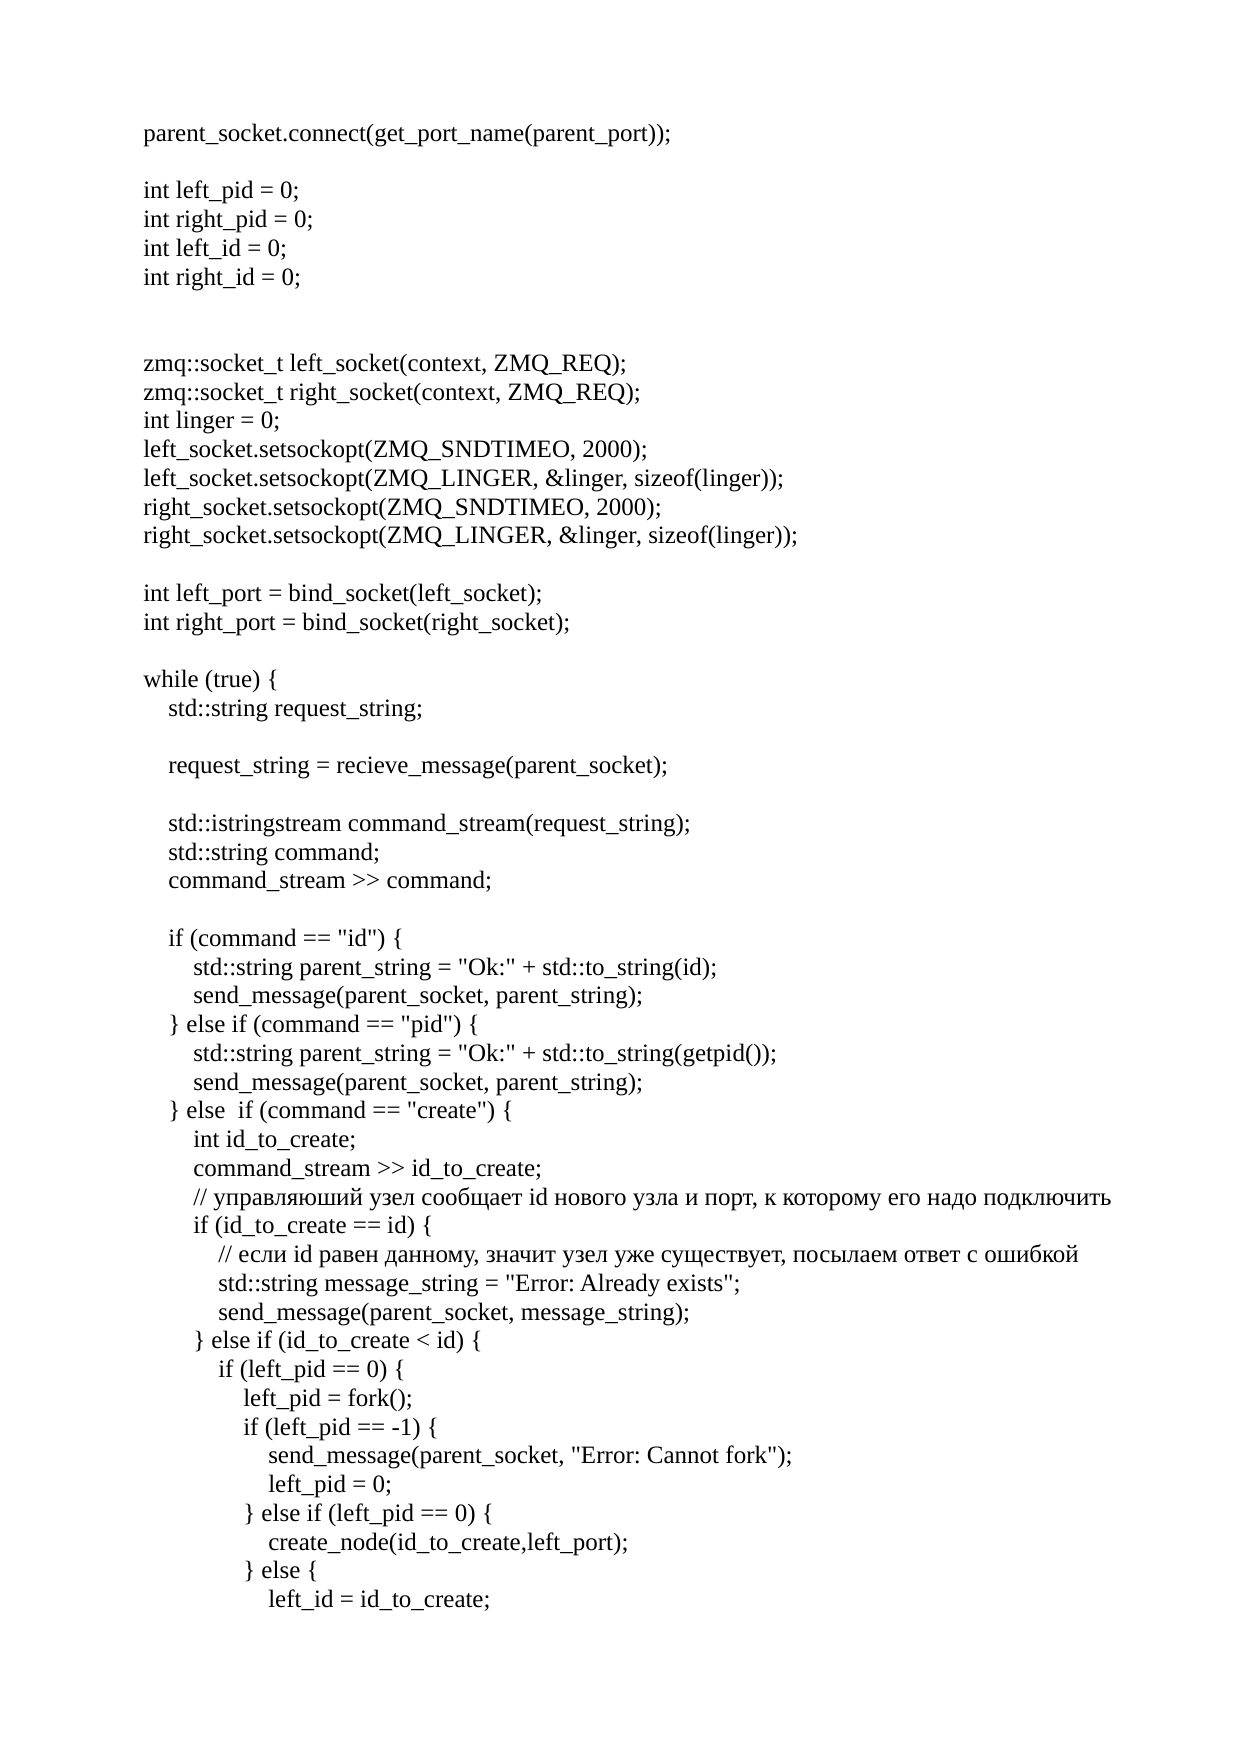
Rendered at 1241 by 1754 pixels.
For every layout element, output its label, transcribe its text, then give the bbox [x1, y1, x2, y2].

text int right_id = 0; [118, 262, 1122, 291]
text int left_port = bind_socket(left_socket); [118, 578, 1122, 607]
text std::string parent_string = "Ok:" + std::to_string(id); [118, 952, 1122, 981]
text int linger = 0; [118, 406, 1122, 434]
text int id_to_create; [118, 1124, 1122, 1153]
text command_stream >> id_to_create; [118, 1153, 1122, 1182]
text // если id равен данному, значит узел уже существует, посылаем ответ с ошибкой [118, 1239, 1122, 1268]
text int left_pid = 0; [118, 176, 1122, 204]
text send_message(parent_socket, parent_string); [118, 981, 1122, 1009]
text std::string message_string = "Error: Already exists"; [118, 1268, 1122, 1297]
text left_pid = fork(); [118, 1383, 1122, 1412]
text } else if (command == "create") { [118, 1096, 1122, 1124]
text std::string request_string; [118, 693, 1122, 722]
text int left_id = 0; [118, 233, 1122, 262]
text int right_pid = 0; [118, 204, 1122, 233]
text } else { [118, 1556, 1122, 1584]
text if (left_pid == 0) { [118, 1354, 1122, 1383]
text right_socket.setsockopt(ZMQ_LINGER, &linger, sizeof(linger)); [118, 521, 1122, 549]
text command_stream >> command; [118, 866, 1122, 894]
text if (id_to_create == id) { [118, 1211, 1122, 1239]
text // управляюший узел сообщает id нового узла и порт, к которому его надо подключить [118, 1182, 1122, 1211]
text zmq::socket_t left_socket(context, ZMQ_REQ); [118, 348, 1122, 377]
text right_socket.setsockopt(ZMQ_SNDTIMEO, 2000); [118, 492, 1122, 521]
text std::istringstream command_stream(request_string); [118, 808, 1122, 837]
text } else if (command == "pid") { [118, 1009, 1122, 1038]
text std::string command; [118, 837, 1122, 866]
text if (command == "id") { [118, 923, 1122, 952]
text while (true) { [118, 664, 1122, 693]
text left_id = id_to_create; [118, 1584, 1122, 1613]
text std::string parent_string = "Ok:" + std::to_string(getpid()); [118, 1038, 1122, 1067]
text send_message(parent_socket, "Error: Cannot fork"); [118, 1441, 1122, 1469]
text if (left_pid == -1) { [118, 1412, 1122, 1441]
text left_socket.setsockopt(ZMQ_SNDTIMEO, 2000); [118, 434, 1122, 463]
text left_pid = 0; [118, 1469, 1122, 1498]
text int right_port = bind_socket(right_socket); [118, 607, 1122, 636]
text create_node(id_to_create,left_port); [118, 1527, 1122, 1556]
text left_socket.setsockopt(ZMQ_LINGER, &linger, sizeof(linger)); [118, 463, 1122, 492]
text } else if (left_pid == 0) { [118, 1498, 1122, 1527]
text zmq::socket_t right_socket(context, ZMQ_REQ); [118, 377, 1122, 406]
text parent_socket.connect(get_port_name(parent_port)); [118, 118, 1122, 147]
text send_message(parent_socket, message_string); [118, 1297, 1122, 1326]
text send_message(parent_socket, parent_string); [118, 1067, 1122, 1096]
text request_string = recieve_message(parent_socket); [118, 751, 1122, 779]
text } else if (id_to_create < id) { [118, 1326, 1122, 1354]
